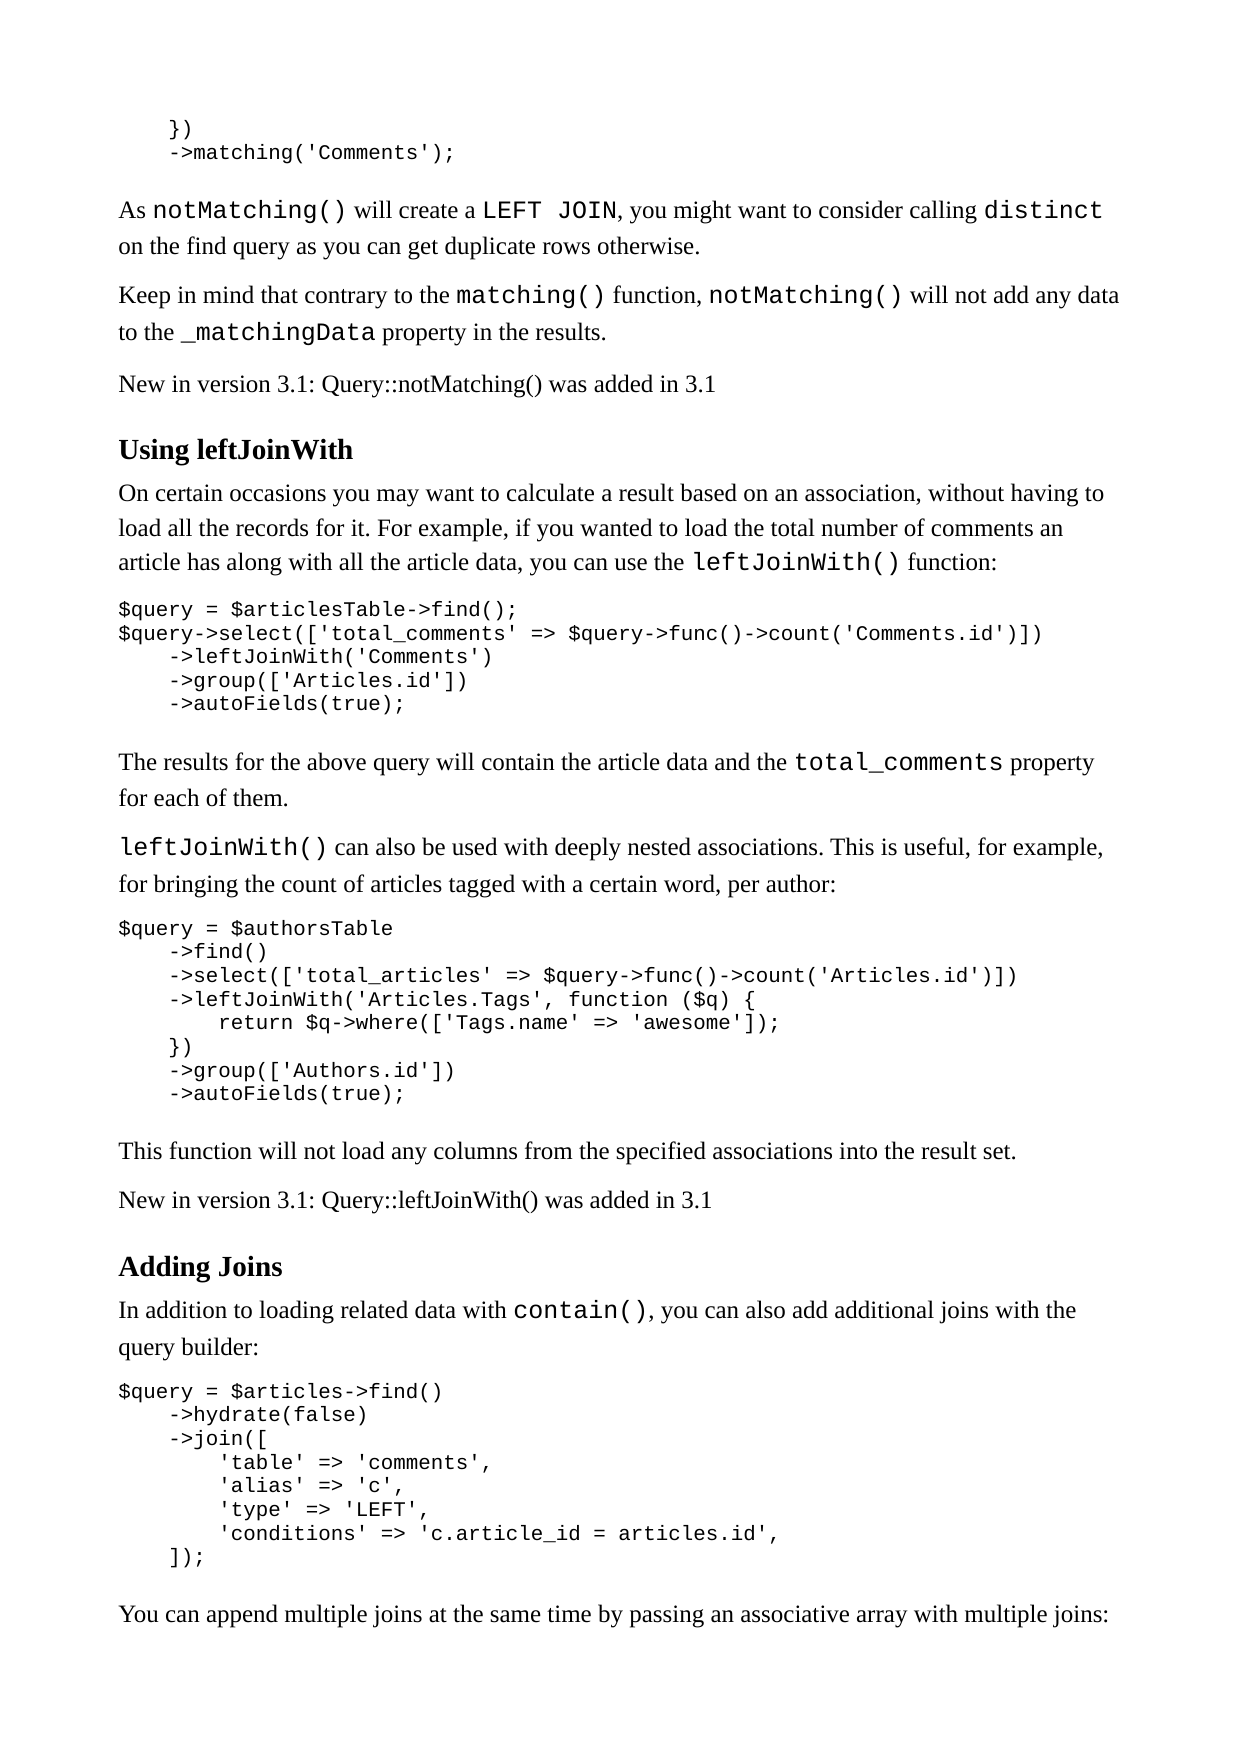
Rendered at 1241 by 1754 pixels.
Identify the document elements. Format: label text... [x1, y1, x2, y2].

text ->group(['Authors.id']) [118, 1060, 1122, 1083]
text 'type' => 'LEFT', [118, 1499, 1122, 1523]
text Keep in mind that contrary to the matching() function, notMatching() will not add any data to the _matchingData property in the results. [118, 281, 1122, 348]
text You can append multiple joins at the same time by passing an associative array with multiple joins: [118, 1599, 1122, 1628]
text As notMatching() will create a LEFT JOIN, you might want to consider calling distinct on the find query as you can get duplicate rows otherwise. [118, 195, 1122, 260]
text ->select(['total_articles' => $query->func()->count('Articles.id')]) [118, 965, 1122, 989]
text This function will not load any columns from the specified associations into the result set. [118, 1136, 1122, 1165]
text The results for the above query will contain the article data and the total_comments property for each of them. [118, 747, 1122, 812]
text 'table' => 'comments', [118, 1452, 1122, 1475]
text ]); [118, 1546, 1122, 1570]
subtitle Using leftJoinWith [118, 432, 1122, 466]
text New in version 3.1: Query::notMatching() was added in 3.1 [118, 369, 1122, 397]
text In addition to loading related data with contain(), you can also add additional joins with the query builder: [118, 1295, 1122, 1361]
subtitle Adding Joins [118, 1249, 1122, 1283]
text }) [118, 1036, 1122, 1060]
text $query = $articlesTable->find(); [118, 599, 1122, 622]
text New in version 3.1: Query::leftJoinWith() was added in 3.1 [118, 1186, 1122, 1214]
text 'conditions' => 'c.article_id = articles.id', [118, 1523, 1122, 1546]
text $query->select(['total_comments' => $query->func()->count('Comments.id')]) [118, 622, 1122, 646]
text ->leftJoinWith('Comments') [118, 646, 1122, 670]
text leftJoinWith() can also be used with deeply nested associations. This is useful, for example, for bringing the count of articles tagged with a certain word, per author: [118, 832, 1122, 897]
text $query = $authorsTable [118, 918, 1122, 941]
text }) [118, 118, 1122, 142]
text ->hydrate(false) [118, 1404, 1122, 1428]
text On certain occasions you may want to calculate a result based on an association, without having to load all the records for it. For example, if you wanted to load the total number of comments an article has along with all the article data, you can use the leftJoinWith() function: [118, 478, 1122, 578]
text ->group(['Articles.id']) [118, 670, 1122, 693]
text return $q->where(['Tags.name' => 'awesome']); [118, 1012, 1122, 1036]
text ->leftJoinWith('Articles.Tags', function ($q) { [118, 989, 1122, 1012]
text ->find() [118, 941, 1122, 965]
text $query = $articles->find() [118, 1381, 1122, 1404]
text 'alias' => 'c', [118, 1475, 1122, 1499]
text ->join([ [118, 1428, 1122, 1452]
text ->autoFields(true); [118, 693, 1122, 717]
text ->autoFields(true); [118, 1083, 1122, 1107]
text ->matching('Comments'); [118, 142, 1122, 165]
